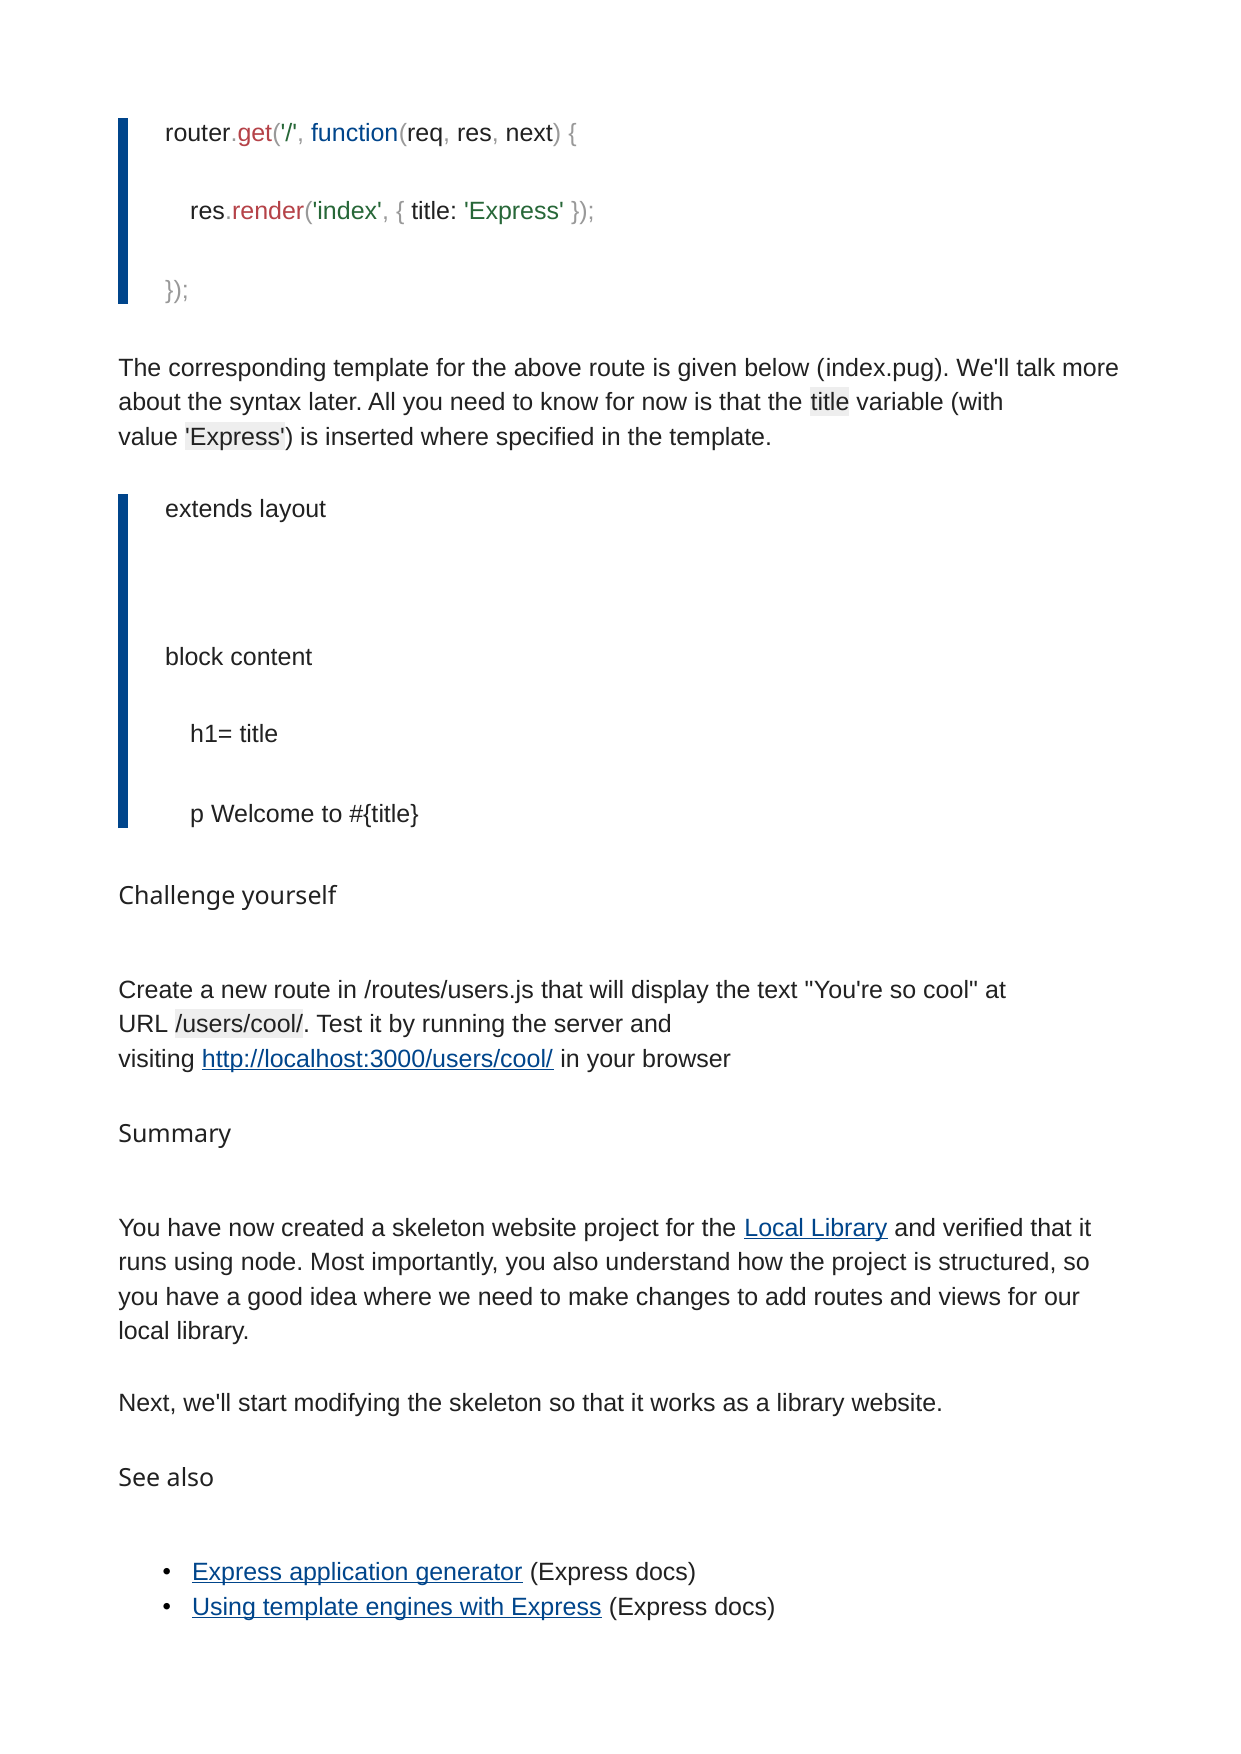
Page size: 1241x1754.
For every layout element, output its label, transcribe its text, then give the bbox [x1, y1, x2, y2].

text p Welcome to #{title} [128, 798, 1122, 828]
text }); [128, 275, 1122, 304]
list Express application generator (Express docs) [162, 1557, 1122, 1586]
list Using template engines with Express (Express docs) [162, 1592, 1122, 1621]
text extends layout [118, 493, 1122, 522]
text h1= title [128, 719, 1122, 749]
text Next, we'll start modifying the skeleton so that it works as a library website. [118, 1388, 1122, 1417]
subtitle Summary [118, 1116, 1122, 1150]
subtitle Challenge yourself [118, 878, 1122, 912]
text You have now created a skeleton website project for the Local Library and verified that it runs using node. Most importantly, you also understand how the project is structured, so you have a good idea where we need to make changes to add routes and views for our local library. [118, 1213, 1122, 1345]
text Create a new route in /routes/users.js that will display the text "You're so cool" at URL /users/cool/. Test it by running the server and visiting http://localhost:3000/users/cool/ in your browser [118, 975, 1122, 1072]
text The corresponding template for the above route is given below (index.pug). We'll talk more about the syntax later. All you need to know for now is that the title variable (with value 'Express') is inserted where specified in the template. [118, 353, 1122, 450]
text block content [128, 642, 1122, 671]
subtitle See also [118, 1460, 1122, 1494]
text res.render('index', { title: 'Express' }); [128, 196, 1122, 226]
text router.get('/', function(req, res, next) { [128, 118, 1122, 147]
